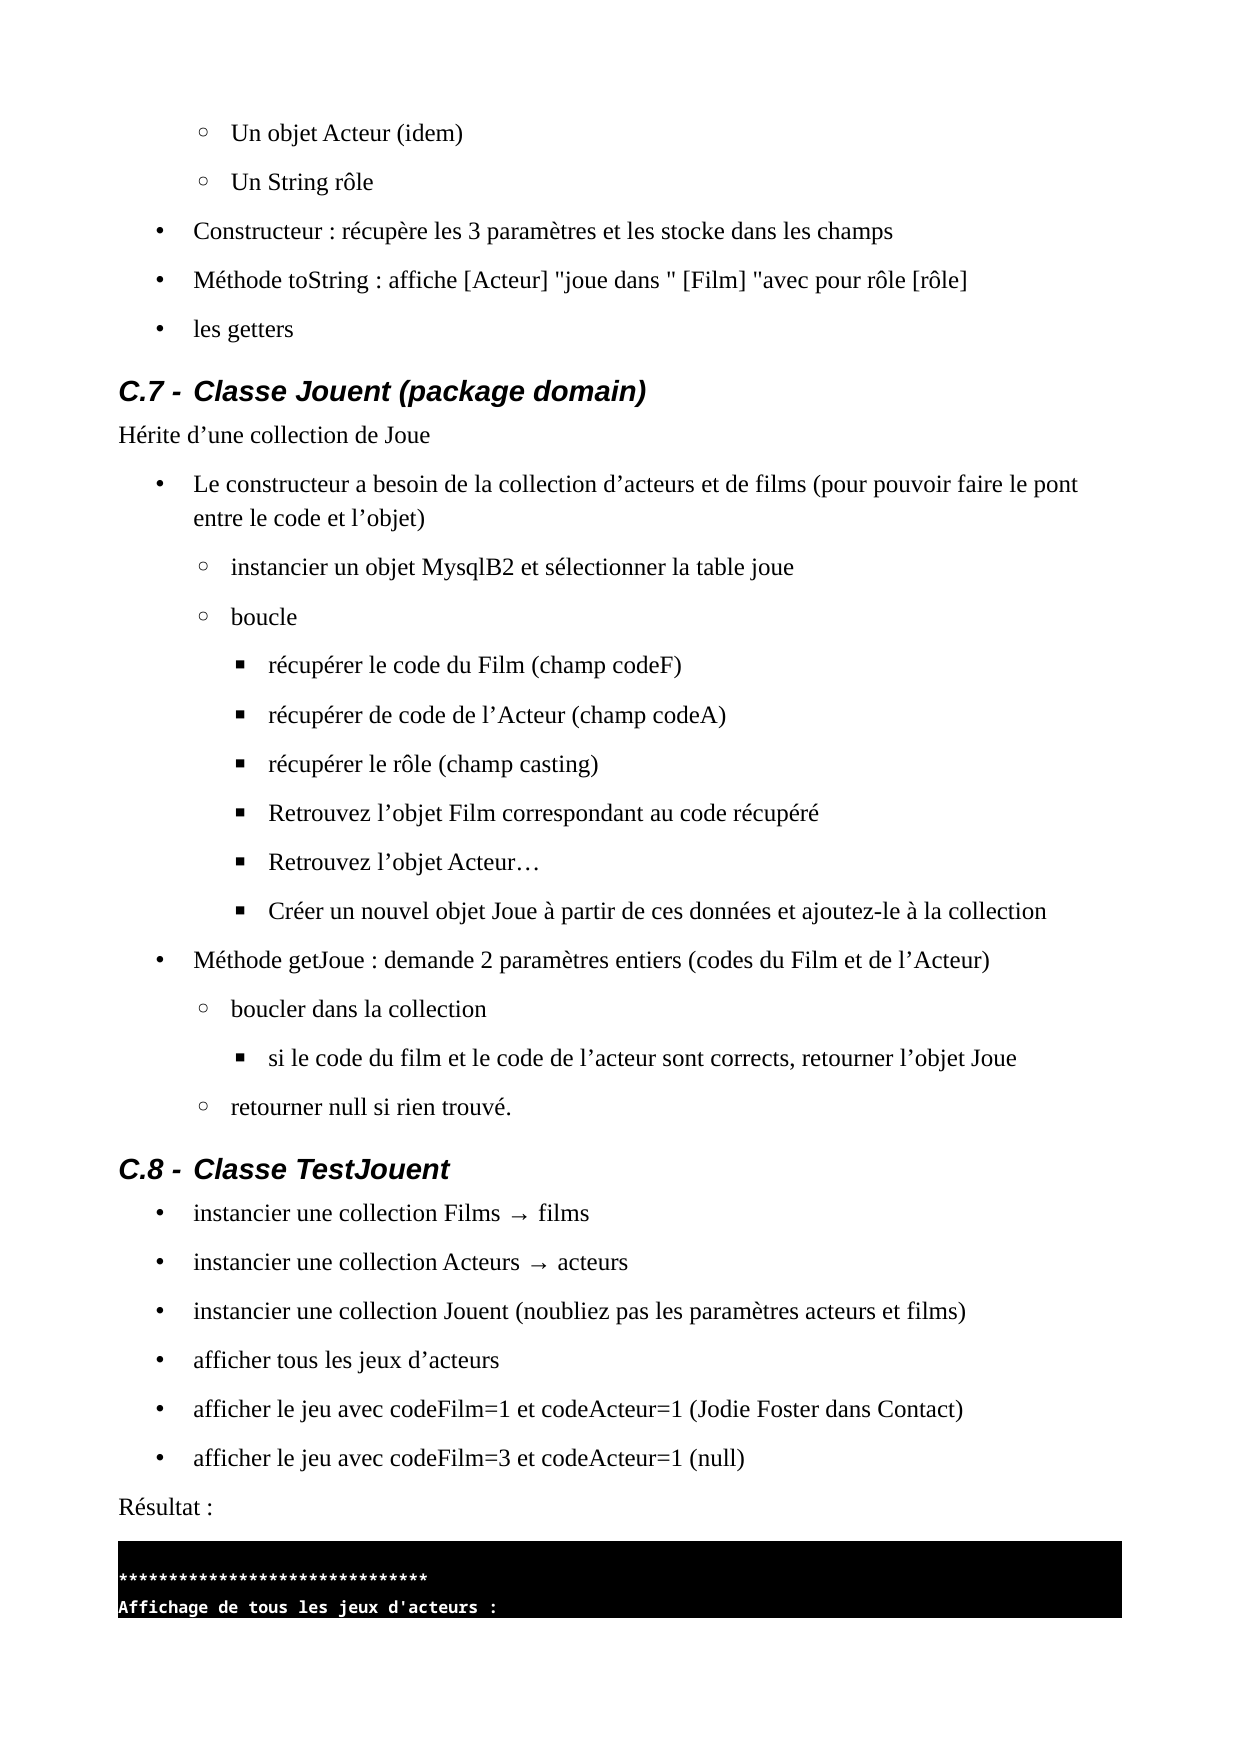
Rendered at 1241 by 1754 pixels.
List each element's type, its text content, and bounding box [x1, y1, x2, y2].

text Résultat : [118, 1492, 1122, 1521]
list Créer un nouvel objet Joue à partir de ces données et ajoutez-le à la collection [231, 896, 1122, 925]
list récupérer le rôle (champ casting) [231, 749, 1122, 777]
list Méthode getJoue : demande 2 paramètres entiers (codes du Film et de l’Acteur) [156, 945, 1122, 974]
list Méthode toString : affiche [Acteur] "joue dans " [Film] "avec pour rôle [rôle] [156, 265, 1122, 294]
list Un objet Acteur (idem) [193, 118, 1122, 147]
list Retrouvez l’objet Acteur… [231, 847, 1122, 876]
text Affichage de tous les jeux d'acteurs : [118, 1596, 1122, 1618]
subtitle Classe TestJouent [118, 1152, 1122, 1185]
list retourner null si rien trouvé. [193, 1092, 1122, 1121]
list afficher le jeu avec codeFilm=3 et codeActeur=1 (null) [156, 1443, 1122, 1472]
list Constructeur : récupère les 3 paramètres et les stocke dans les champs [156, 216, 1122, 245]
list récupérer le code du Film (champ codeF) [231, 651, 1122, 679]
subtitle Classe Jouent (package domain) [118, 374, 1122, 407]
list boucle [193, 602, 1122, 630]
list les getters [156, 314, 1122, 343]
list Un String rôle [193, 167, 1122, 196]
list boucler dans la collection [193, 994, 1122, 1023]
list récupérer de code de l’Acteur (champ codeA) [231, 700, 1122, 728]
list instancier une collection Acteurs → acteurs [156, 1247, 1122, 1276]
text Hérite d’une collection de Joue [118, 420, 1122, 449]
list afficher tous les jeux d’acteurs [156, 1345, 1122, 1374]
list instancier une collection Films → films [156, 1198, 1122, 1226]
list instancier un objet MysqlB2 et sélectionner la table joue [193, 552, 1122, 581]
text ******************************* [118, 1568, 1122, 1591]
list Retrouvez l’objet Film correspondant au code récupéré [231, 798, 1122, 827]
list Le constructeur a besoin de la collection d’acteurs et de films (pour pouvoir faire le pont entre le code et l’objet) [156, 469, 1122, 532]
list afficher le jeu avec codeFilm=1 et codeActeur=1 (Jodie Foster dans Contact) [156, 1394, 1122, 1423]
list si le code du film et le code de l’acteur sont corrects, retourner l’objet Joue [231, 1043, 1122, 1072]
list instancier une collection Jouent (noubliez pas les paramètres acteurs et films) [156, 1296, 1122, 1324]
